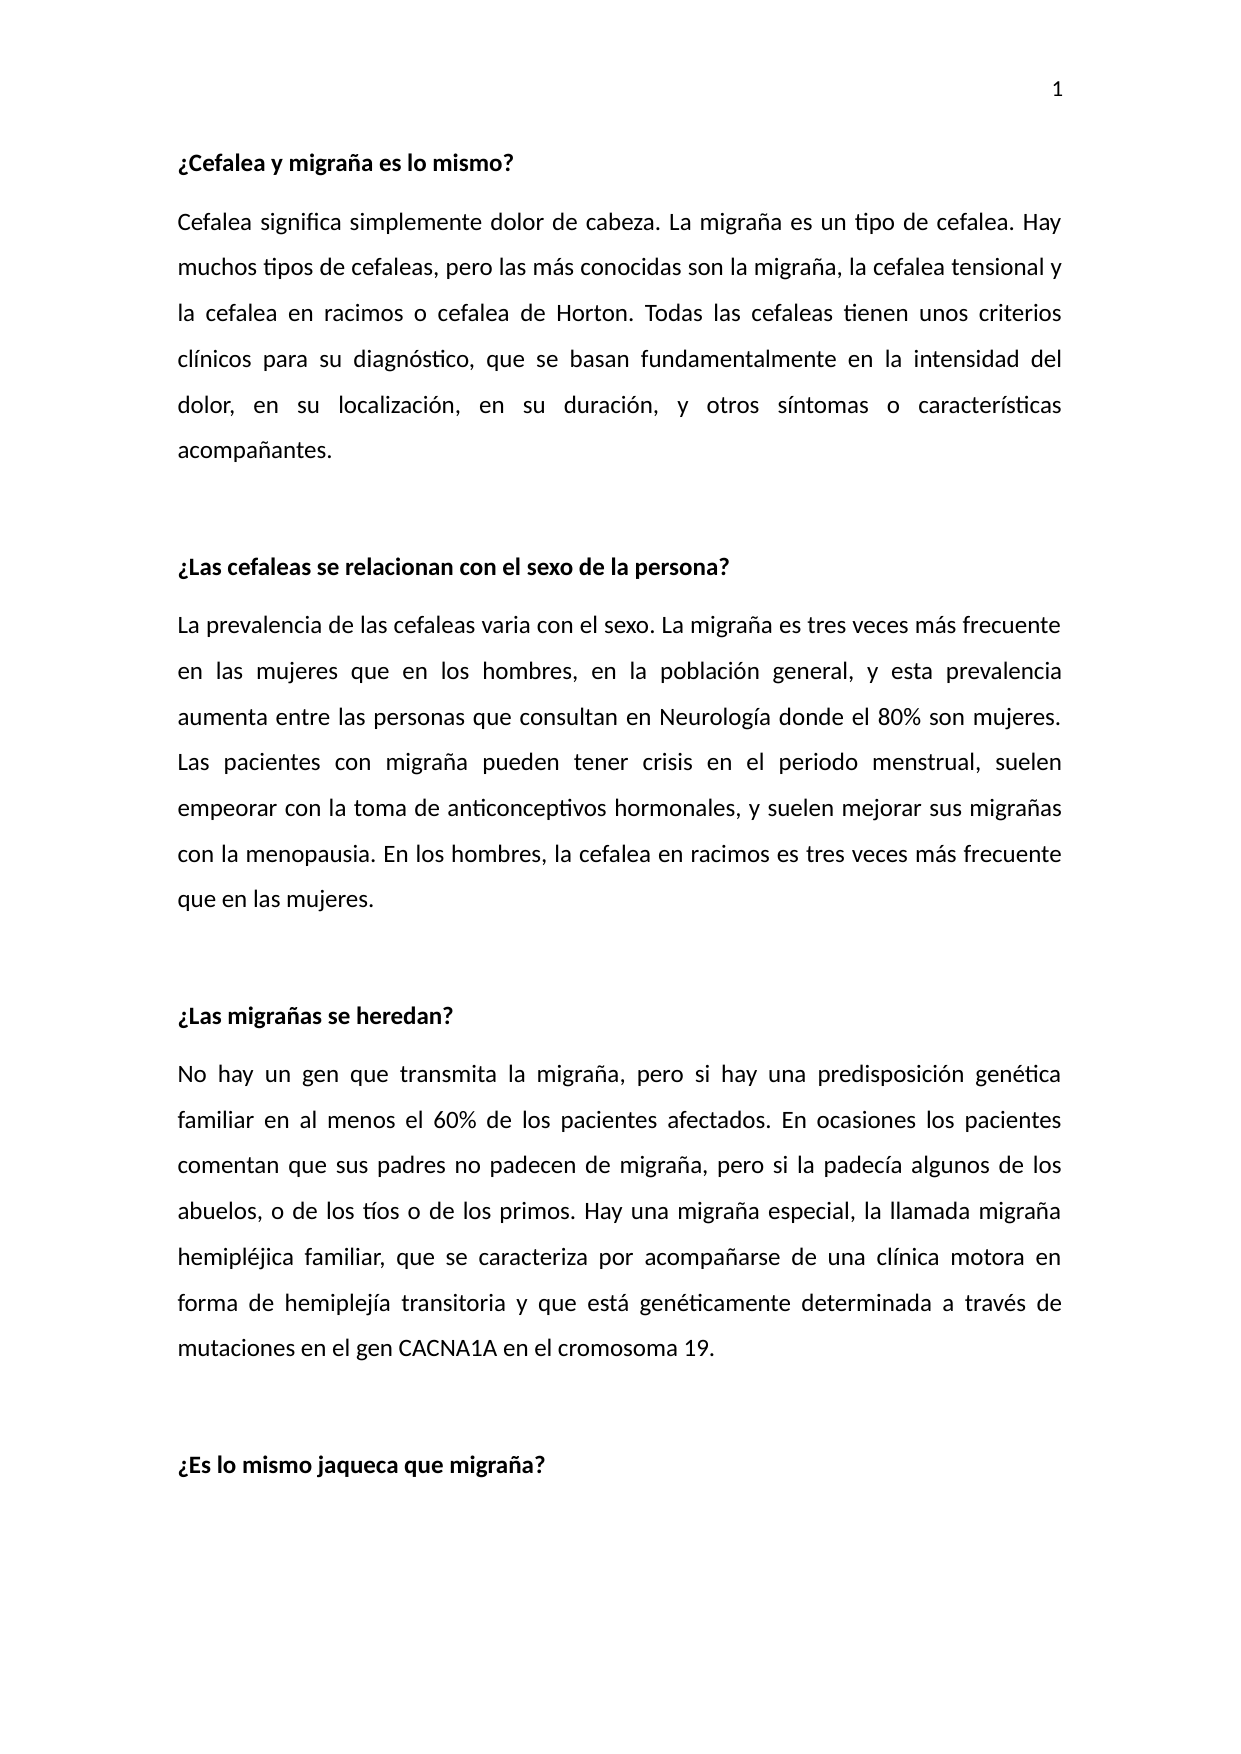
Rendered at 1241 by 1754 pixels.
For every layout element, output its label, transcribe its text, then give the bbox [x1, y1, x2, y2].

text ¿Las cefaleas se relacionan con el sexo de la persona? [177, 551, 1063, 581]
text La prevalencia de las cefaleas varia con el sexo. La migraña es tres veces más frecuente en las mujeres que en los hombres, en la población general, y esta prevalencia aumenta entre las personas que consultan en Neurología donde el 80% son mujeres. Las pacientes con migraña pueden tener crisis en el periodo menstrual, suelen empeorar con la toma de anticonceptivos hormonales, y suelen mejorar sus migrañas con la menopausia. En los hombres, la cefalea en racimos es tres veces más frecuente que en las mujeres. [177, 609, 1063, 914]
text No hay un gen que transmita la migraña, pero si hay una predisposición genética familiar en al menos el 60% de los pacientes afectados. En ocasiones los pacientes comentan que sus padres no padecen de migraña, pero si la padecía algunos de los abuelos, o de los tíos o de los primos. Hay una migraña especial, la llamada migraña hemipléjica familiar, que se caracteriza por acompañarse de una clínica motora en forma de hemiplejía transitoria y que está genéticamente determinada a través de mutaciones en el gen CACNA1A en el cromosoma 19. [177, 1058, 1063, 1363]
text ¿Las migrañas se heredan? [177, 1000, 1063, 1031]
text Cefalea significa simplemente dolor de cabeza. La migraña es un tipo de cefalea. Hay muchos tipos de cefaleas, pero las más conocidas son la migraña, la cefalea tensional y la cefalea en racimos o cefalea de Horton. Todas las cefaleas tienen unos criterios clínicos para su diagnóstico, que se basan fundamentalmente en la intensidad del dolor, en su localización, en su duración, y otros síntomas o características acompañantes. [177, 206, 1063, 465]
text ¿Es lo mismo jaqueca que migraña? [177, 1449, 1063, 1479]
text ¿Cefalea y migraña es lo mismo? [177, 148, 1063, 178]
